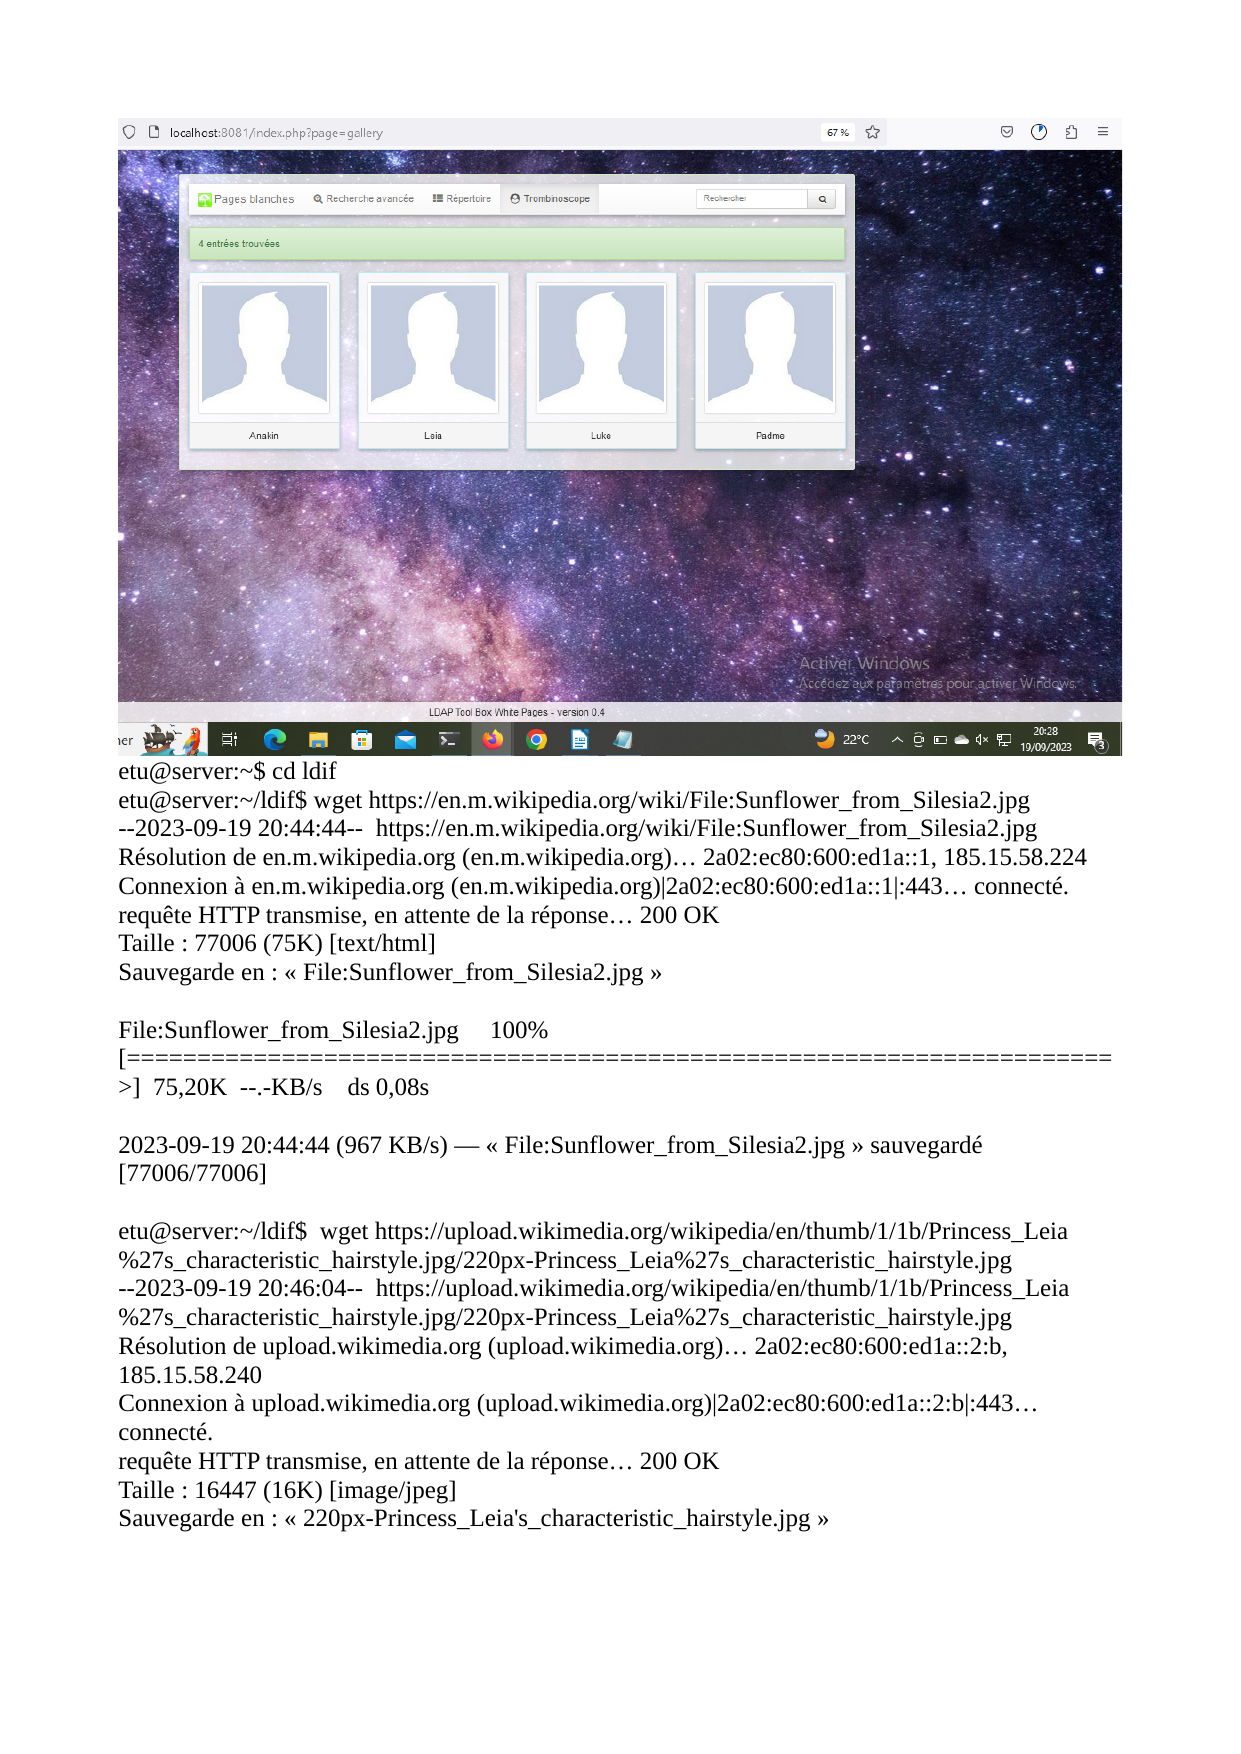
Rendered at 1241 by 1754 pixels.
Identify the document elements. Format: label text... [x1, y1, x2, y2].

text Taille : 16447 (16K) [image/jpeg] [118, 1475, 1122, 1503]
text Sauvegarde en : « 220px-Princess_Leia's_characteristic_hairstyle.jpg » [118, 1503, 1122, 1532]
text Connexion à en.m.wikipedia.org (en.m.wikipedia.org)|2a02:ec80:600:ed1a::1|:443… connecté. [118, 871, 1122, 900]
text Résolution de upload.wikimedia.org (upload.wikimedia.org)… 2a02:ec80:600:ed1a::2:b, 185.15.58.240 [118, 1331, 1122, 1388]
text requête HTTP transmise, en attente de la réponse… 200 OK [118, 1446, 1122, 1475]
text Connexion à upload.wikimedia.org (upload.wikimedia.org)|2a02:ec80:600:ed1a::2:b|:443… connecté. [118, 1388, 1122, 1446]
text File:Sunflower_from_Silesia2.jpg 100%[======================================================================>] 75,20K --.-KB/s ds 0,08s [118, 1015, 1122, 1101]
text --2023-09-19 20:44:44-- https://en.m.wikipedia.org/wiki/File:Sunflower_from_Silesia2.jpg [118, 813, 1122, 842]
text etu@server:~$ cd ldif [118, 756, 1122, 785]
text etu@server:~/ldif$ wget https://en.m.wikipedia.org/wiki/File:Sunflower_from_Silesia2.jpg [118, 785, 1122, 813]
text requête HTTP transmise, en attente de la réponse… 200 OK [118, 900, 1122, 928]
text 2023-09-19 20:44:44 (967 KB/s) — « File:Sunflower_from_Silesia2.jpg » sauvegardé [77006/77006] [118, 1130, 1122, 1187]
text etu@server:~/ldif$ wget https://upload.wikimedia.org/wikipedia/en/thumb/1/1b/Princess_Leia%27s_characteristic_hairstyle.jpg/220px-Princess_Leia%27s_characteristic_hairstyle.jpg [118, 1216, 1122, 1273]
text --2023-09-19 20:46:04-- https://upload.wikimedia.org/wikipedia/en/thumb/1/1b/Princess_Leia%27s_characteristic_hairstyle.jpg/220px-Princess_Leia%27s_characteristic_hairstyle.jpg [118, 1273, 1122, 1331]
picture [118, 118, 1123, 756]
text Résolution de en.m.wikipedia.org (en.m.wikipedia.org)… 2a02:ec80:600:ed1a::1, 185.15.58.224 [118, 842, 1122, 871]
text Sauvegarde en : « File:Sunflower_from_Silesia2.jpg » [118, 957, 1122, 986]
text Taille : 77006 (75K) [text/html] [118, 928, 1122, 957]
